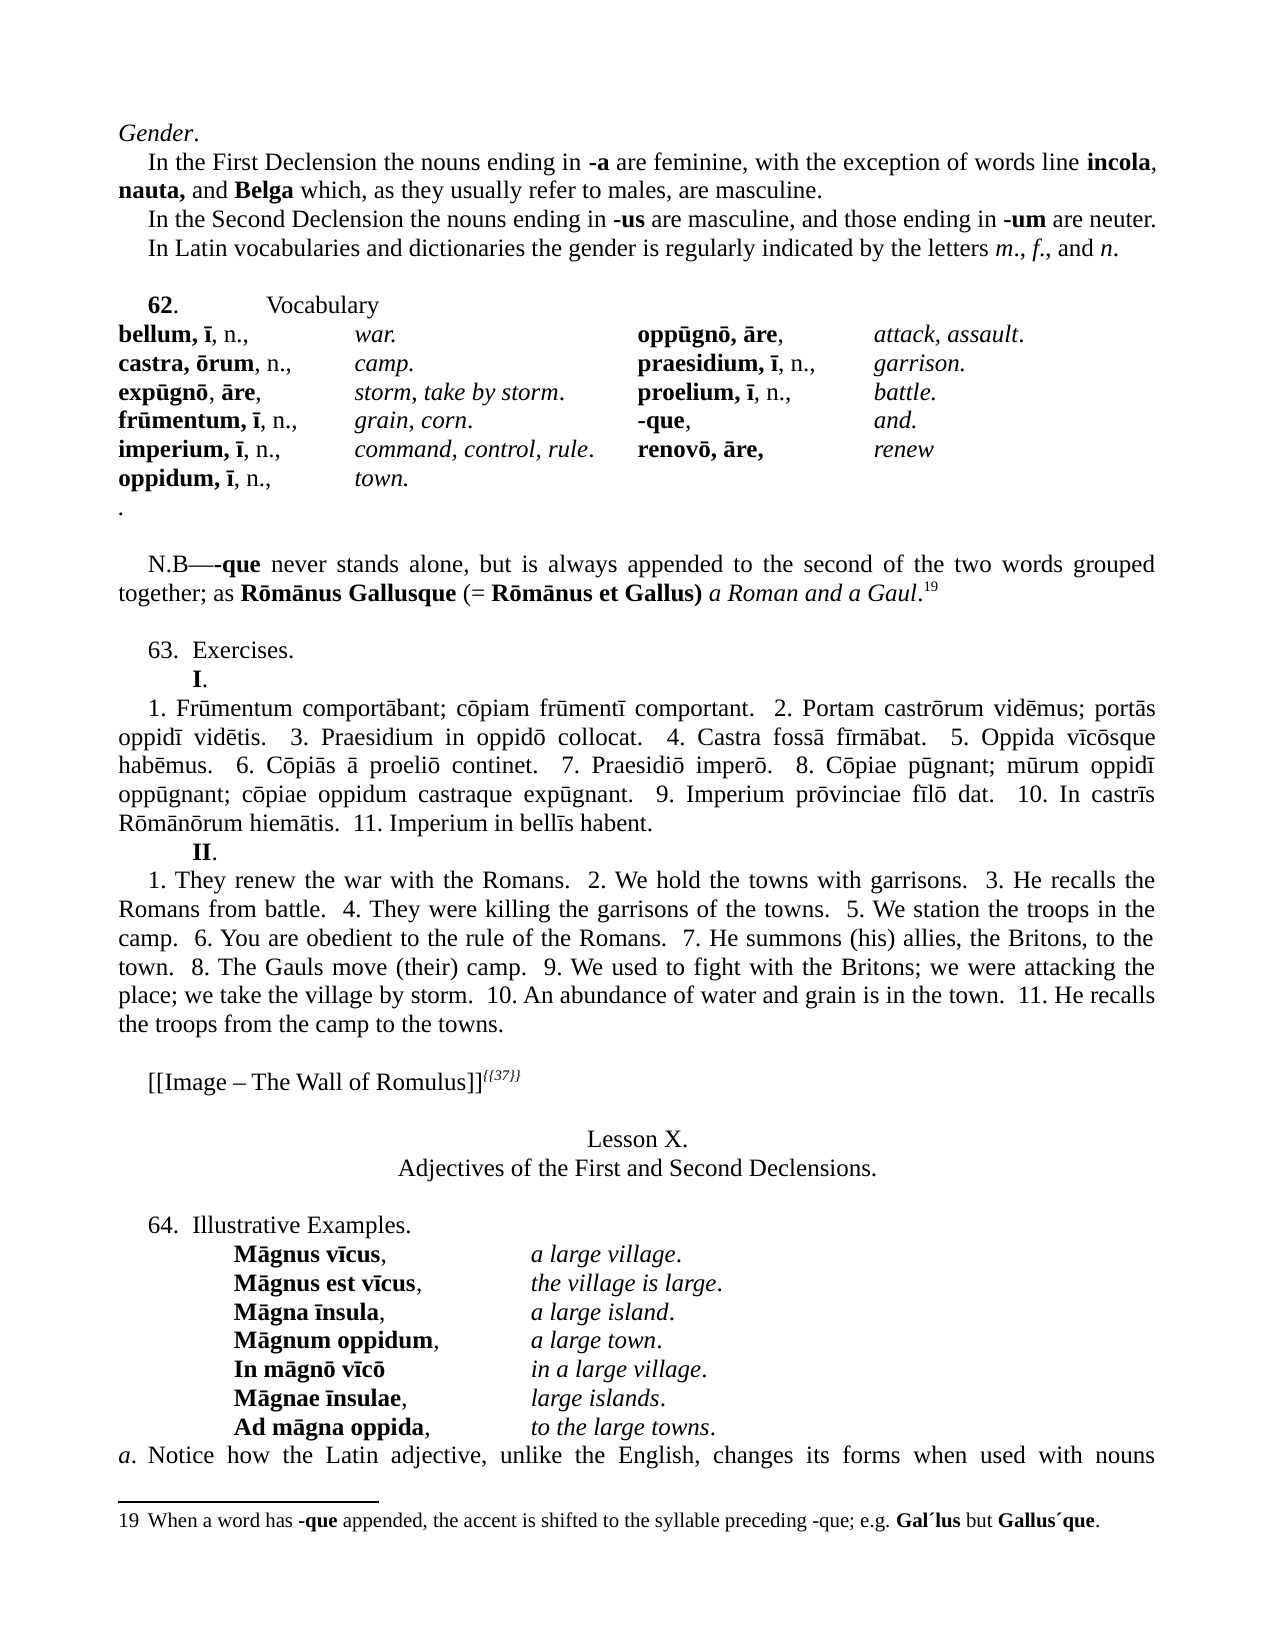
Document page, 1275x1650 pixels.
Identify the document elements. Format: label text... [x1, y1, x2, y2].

text Adjectives of the First and Second Declensions. [118, 1153, 1157, 1182]
text In the First Declension the nouns ending in -a are feminine, with the exception of words line incola, nauta, and Belga which, as they usually refer to males, are masculine. [118, 147, 1157, 204]
text [[Image – The Wall of Romulus]]{{37}} [118, 1067, 1157, 1096]
text N.B—-que never stands alone, but is always appended to the second of the two words grouped together; as Rōmānus Gallusque (= Rōmānus et Gallus) a Roman and a Gaul. [118, 549, 1157, 607]
text proelium, ī, n., battle. [637, 377, 1157, 406]
text 1. Frūmentum comportābant; cōpiam frūmentī comportant. 2. Portam castrōrum vidēmus; portās oppidī vidētis. 3. Praesidium in oppidō collocat. 4. Castra fossā fīrmābat. 5. Oppida vīcōsque habēmus. 6. Cōpiās ā proeliō continet. 7. Praesidiō imperō. 8. Cōpiae pūgnant; mūrum oppidī oppūgnant; cōpiae oppidum castraque expūgnant. 9. Imperium prōvinciae fīlō dat. 10. In castrīs Rōmānōrum hiemātis. 11. Imperium in bellīs habent. [118, 693, 1157, 837]
text frūmentum, ī, n., grain, corn. [118, 406, 637, 434]
text Māgna īnsula, a large island. [118, 1297, 1157, 1326]
text In Latin vocabularies and dictionaries the gender is regularly indicated by the letters m., f., and n. [118, 233, 1157, 262]
text Lesson X. [118, 1124, 1157, 1153]
text oppūgnō, āre, attack, assault. [637, 319, 1157, 348]
text praesidium, ī, n., garrison. [637, 348, 1157, 377]
text 64. Illustrative Examples. [118, 1211, 1157, 1239]
text 63. Exercises. [118, 636, 1157, 664]
text Māgnum oppidum, a large town. [118, 1326, 1157, 1354]
text bellum, ī, n., war. [118, 319, 637, 348]
text Māgnae īnsulae, large islands. [118, 1383, 1157, 1412]
text renovō, āre, renew [637, 434, 1157, 463]
text When a word has -que appended, the accent is shifted to the syllable preceding -que; e.g. Gal´lus but Gallus´que. [118, 1508, 1157, 1532]
text -que, and. [637, 406, 1157, 434]
text 62. Vocabulary [118, 291, 1157, 319]
text Māgnus est vīcus, the village is large. [118, 1268, 1157, 1297]
text expūgnō, āre, storm, take by storm. [118, 377, 637, 406]
text Ad māgna oppida, to the large towns. [118, 1412, 1157, 1441]
text 1. They renew the war with the Romans. 2. We hold the towns with garrisons. 3. He recalls the Romans from battle. 4. They were killing the garrisons of the towns. 5. We station the troops in the camp. 6. You are obedient to the rule of the Romans. 7. He summons (his) allies, the Britons, to the town. 8. The Gauls move (their) camp. 9. We used to fight with the Britons; we were attacking the place; we take the village by storm. 10. An abundance of water and grain is in the town. 11. He recalls the troops from the camp to the towns. [118, 866, 1157, 1038]
text oppidum, ī, n., town. [118, 463, 637, 492]
text In māgnō vīcō in a large village. [118, 1354, 1157, 1383]
text II. [118, 837, 1157, 866]
text Māgnus vīcus, a large village. [118, 1239, 1157, 1268]
text . [118, 492, 1157, 521]
text I. [118, 664, 1157, 693]
text Gender. [118, 118, 1157, 147]
text a. Notice how the Latin adjective, unlike the English, changes its forms when used with nouns [118, 1441, 1157, 1469]
text imperium, ī, n., command, control, rule. [118, 434, 637, 463]
text castra, ōrum, n., camp. [118, 348, 637, 377]
text In the Second Declension the nouns ending in -us are masculine, and those ending in -um are neuter. [118, 204, 1157, 233]
